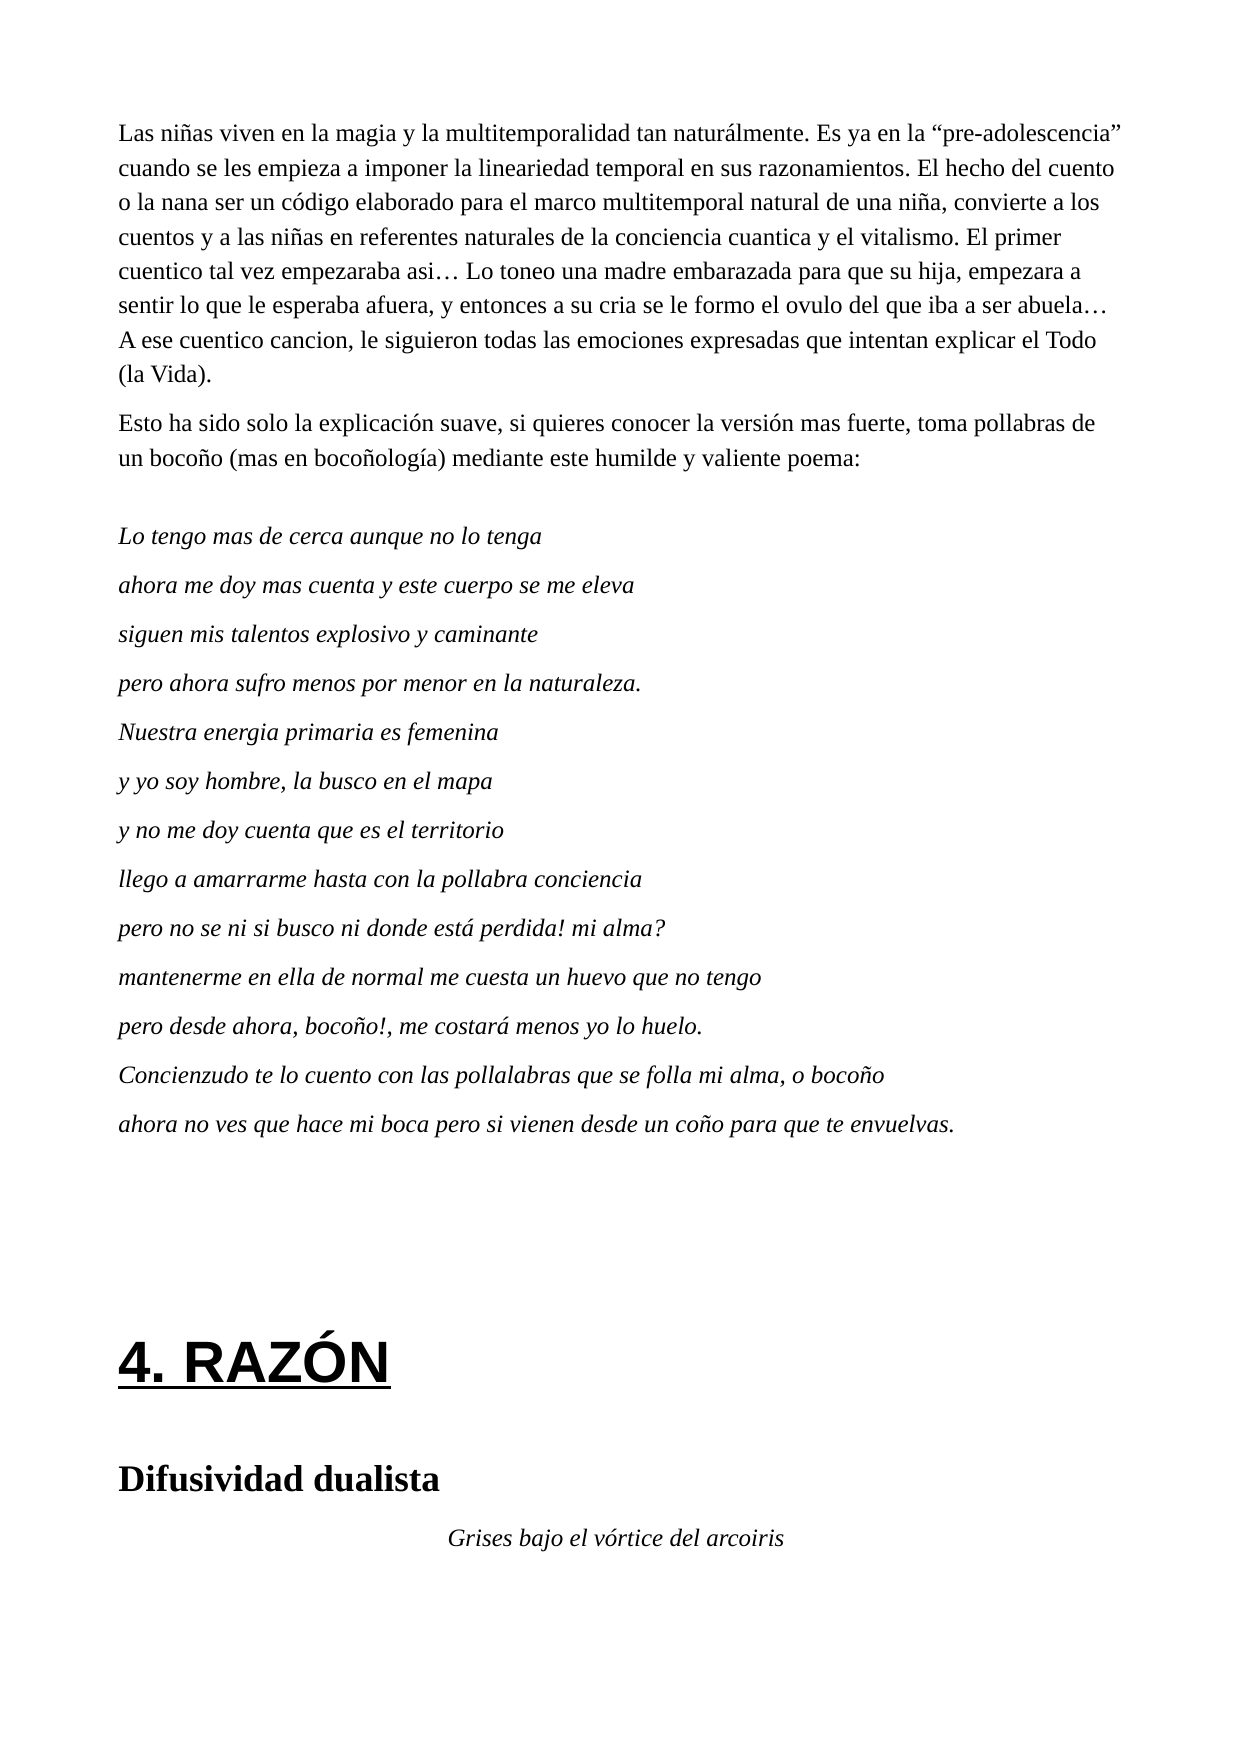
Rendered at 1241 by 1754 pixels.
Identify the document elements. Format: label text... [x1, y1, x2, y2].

text Grises bajo el vórtice del arcoiris [177, 1523, 1063, 1551]
text pero no se ni si busco ni donde está perdida! mi alma? [118, 913, 1122, 942]
text pero desde ahora, bocoño!, me costará menos yo lo huelo. [118, 1011, 1122, 1040]
text llego a amarrarme hasta con la pollabra conciencia [118, 864, 1122, 893]
text Las niñas viven en la magia y la multitemporalidad tan naturálmente. Es ya en la “pre-adolescencia” cuando se les empieza a imponer la lineariedad temporal en sus razonamientos. El hecho del cuento o la nana ser un código elaborado para el marco multitemporal natural de una niña, convierte a los cuentos y a las niñas en referentes naturales de la conciencia cuantica y el vitalismo. El primer cuentico tal vez empezaraba asi… Lo toneo una madre embarazada para que su hija, empezara a sentir lo que le esperaba afuera, y entonces a su cria se le formo el ovulo del que iba a ser abuela… A ese cuentico cancion, le siguieron todas las emociones expresadas que intentan explicar el Todo (la Vida). [118, 118, 1122, 388]
subtitle 4. RAZÓN [118, 1328, 1122, 1395]
text mantenerme en ella de normal me cuesta un huevo que no tengo [118, 962, 1122, 991]
text pero ahora sufro menos por menor en la naturaleza. [118, 668, 1122, 697]
text y no me doy cuenta que es el territorio [118, 815, 1122, 844]
text ahora no ves que hace mi boca pero si vienen desde un coño para que te envuelvas. [118, 1109, 1122, 1138]
text ahora me doy mas cuenta y este cuerpo se me eleva [118, 570, 1122, 599]
text Concienzudo te lo cuento con las pollalabras que se folla mi alma, o bocoño [118, 1061, 1122, 1089]
text Nuestra energia primaria es femenina [118, 717, 1122, 746]
text Esto ha sido solo la explicación suave, si quieres conocer la versión mas fuerte, toma pollabras de un bocoño (mas en bocoñología) mediante este humilde y valiente poema: [118, 408, 1122, 472]
text Lo tengo mas de cerca aunque no lo tenga [118, 521, 1122, 549]
text Difusividad dualista [118, 1456, 1122, 1499]
text y yo soy hombre, la busco en el mapa [118, 766, 1122, 795]
text siguen mis talentos explosivo y caminante [118, 619, 1122, 648]
